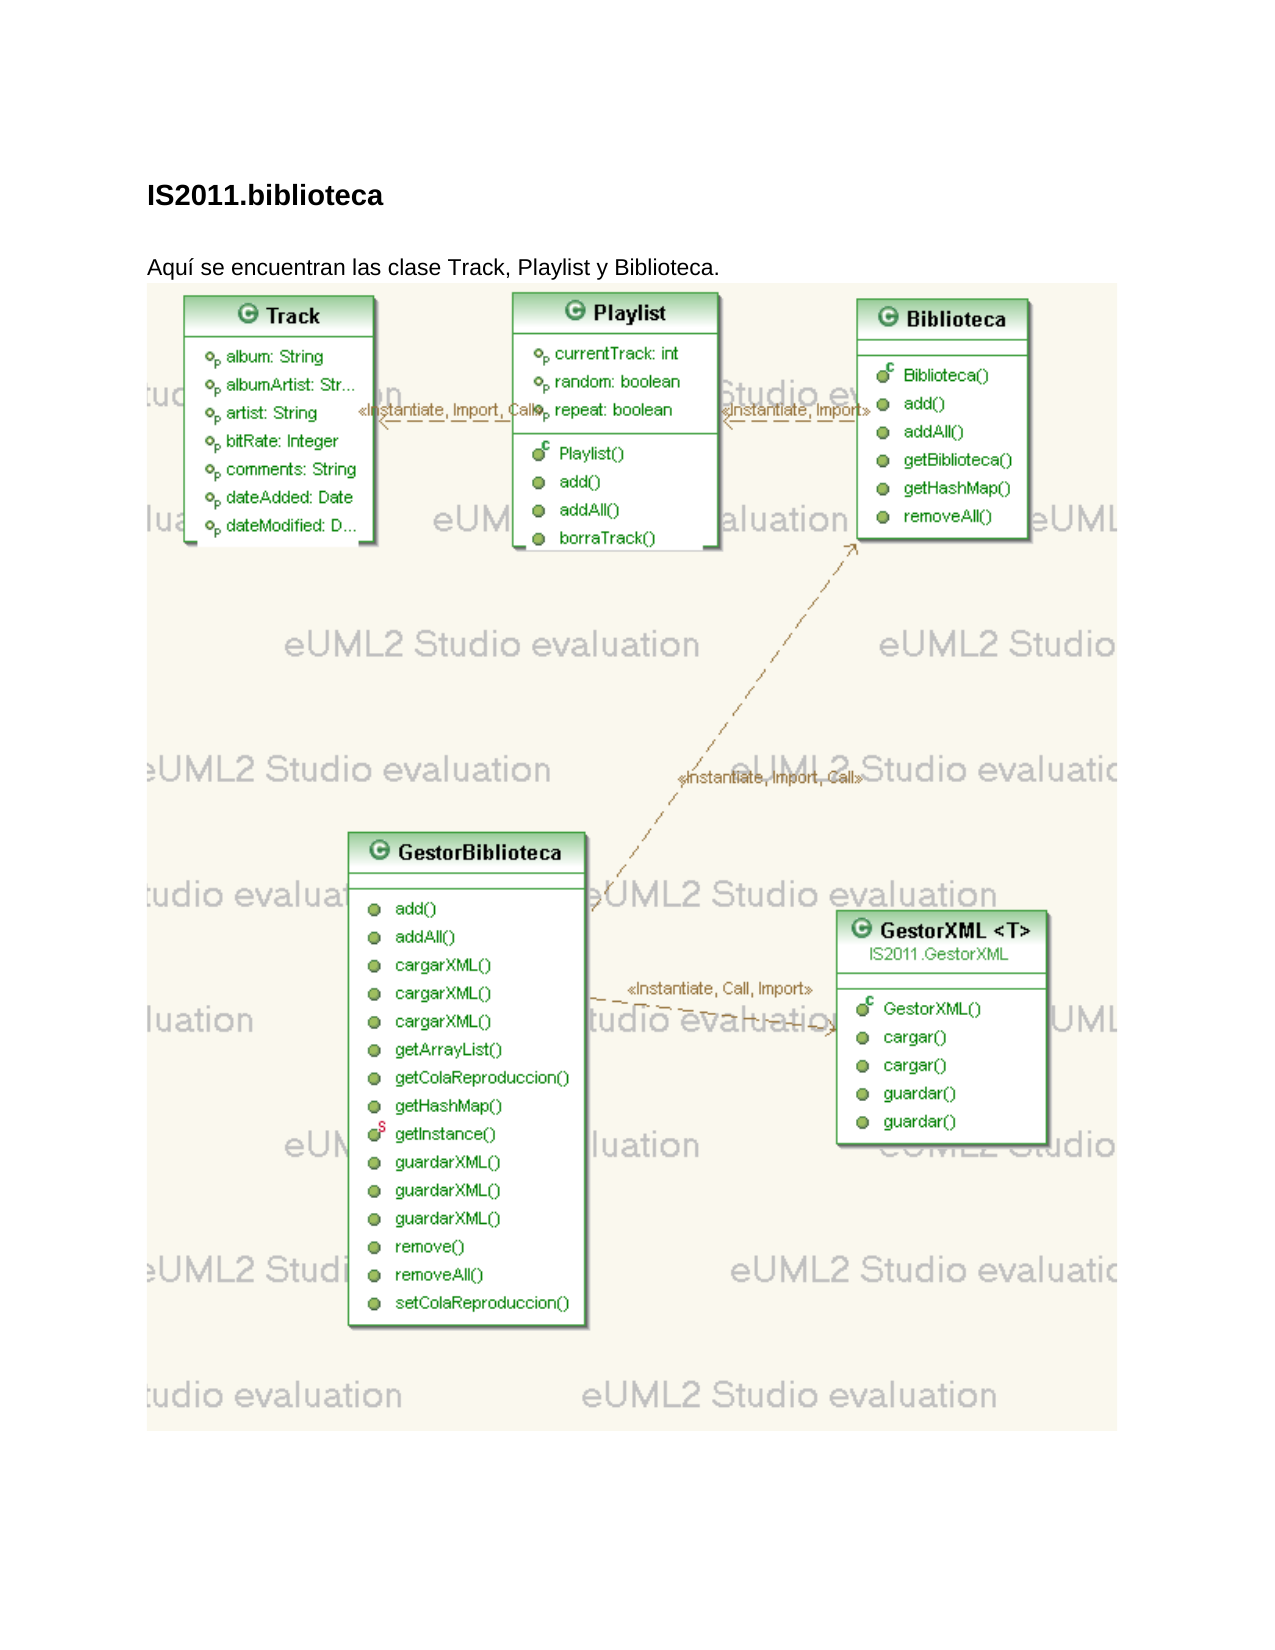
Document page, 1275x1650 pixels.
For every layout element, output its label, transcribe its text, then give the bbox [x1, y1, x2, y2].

text Aquí se encuentran las clase Track, Playlist y Biblioteca. [147, 254, 1125, 280]
subtitle IS2011.biblioteca [147, 179, 1125, 212]
picture [146, 283, 1118, 1431]
